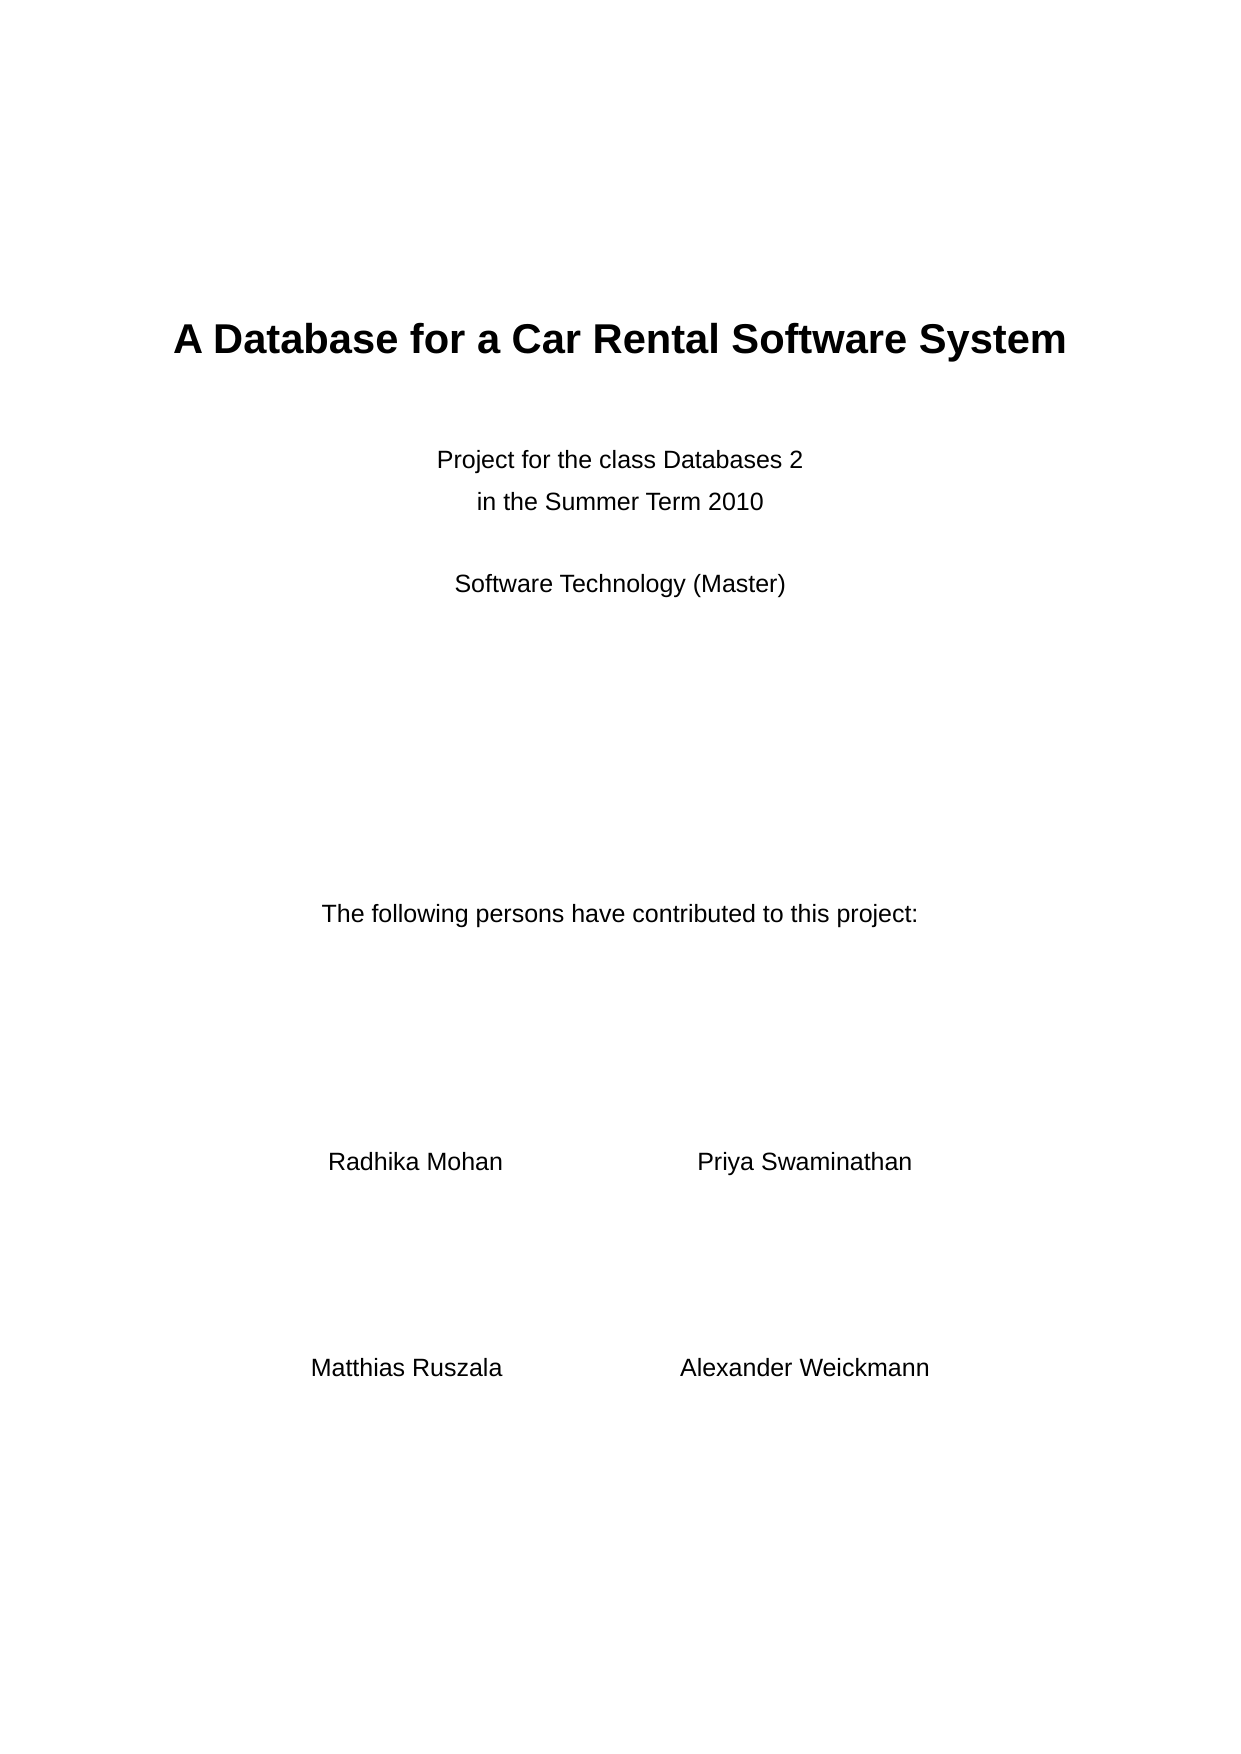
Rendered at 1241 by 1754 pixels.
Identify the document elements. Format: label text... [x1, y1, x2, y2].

text Project for the class Databases 2 [118, 445, 1122, 474]
text The following persons have contributed to this project: [118, 899, 1122, 928]
text in the Summer Term 2010 [118, 487, 1122, 515]
text Software Technology (Master) [118, 569, 1122, 598]
text Matthias Ruszala Alexander Weickmann [118, 1353, 1122, 1382]
title A Database for a Car Rental Software System [118, 314, 1122, 362]
text Radhika Mohan Priya Swaminathan [118, 1147, 1122, 1175]
